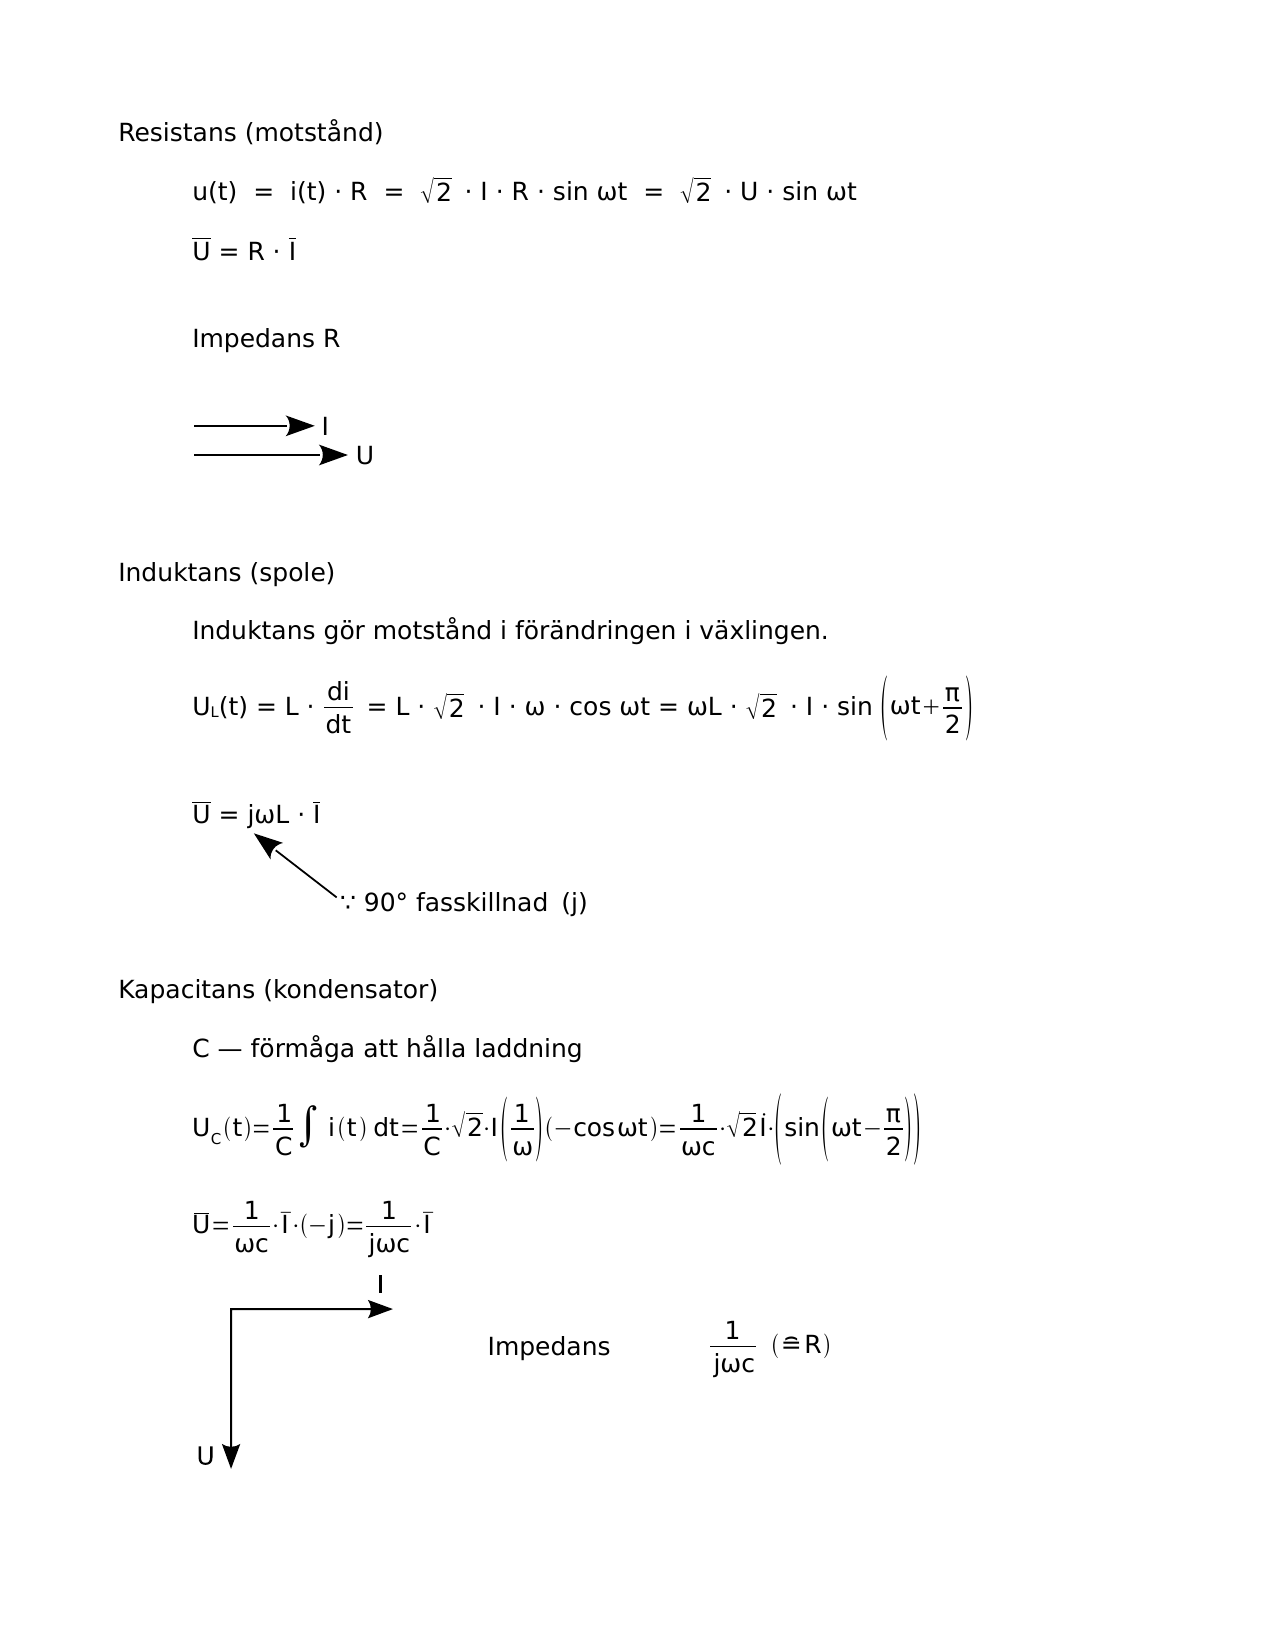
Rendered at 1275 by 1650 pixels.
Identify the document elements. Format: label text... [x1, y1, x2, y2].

text UL(t) = L ⋅ = L ⋅ ⋅ I ⋅ ω ⋅ cos ωt = ωL ⋅ ⋅ I ⋅ sin [118, 674, 1157, 742]
text Kapacitans (kondensator) [118, 976, 1157, 1005]
text ∵ 90° fasskillnad (j) [118, 888, 1157, 917]
text Impedans [233, 1316, 1157, 1378]
text U = R ⋅ I [118, 237, 1157, 266]
text I [118, 412, 1157, 441]
text Induktans (spole) [118, 558, 1157, 587]
text Impedans R [118, 324, 1157, 353]
text U [118, 441, 1157, 470]
text u(t) = i(t) ⋅ R = ⋅ I ⋅ R ⋅ sin ωt = ⋅ U ⋅ sin ωt [118, 176, 1157, 208]
text [118, 1316, 230, 1378]
text Induktans gör motstånd i förändringen i växlingen. [118, 616, 1157, 645]
text C — förmåga att hålla laddning [118, 1034, 1157, 1063]
text U = jωL ⋅ I [118, 801, 1157, 830]
text Resistans (motstånd) [118, 118, 1157, 147]
